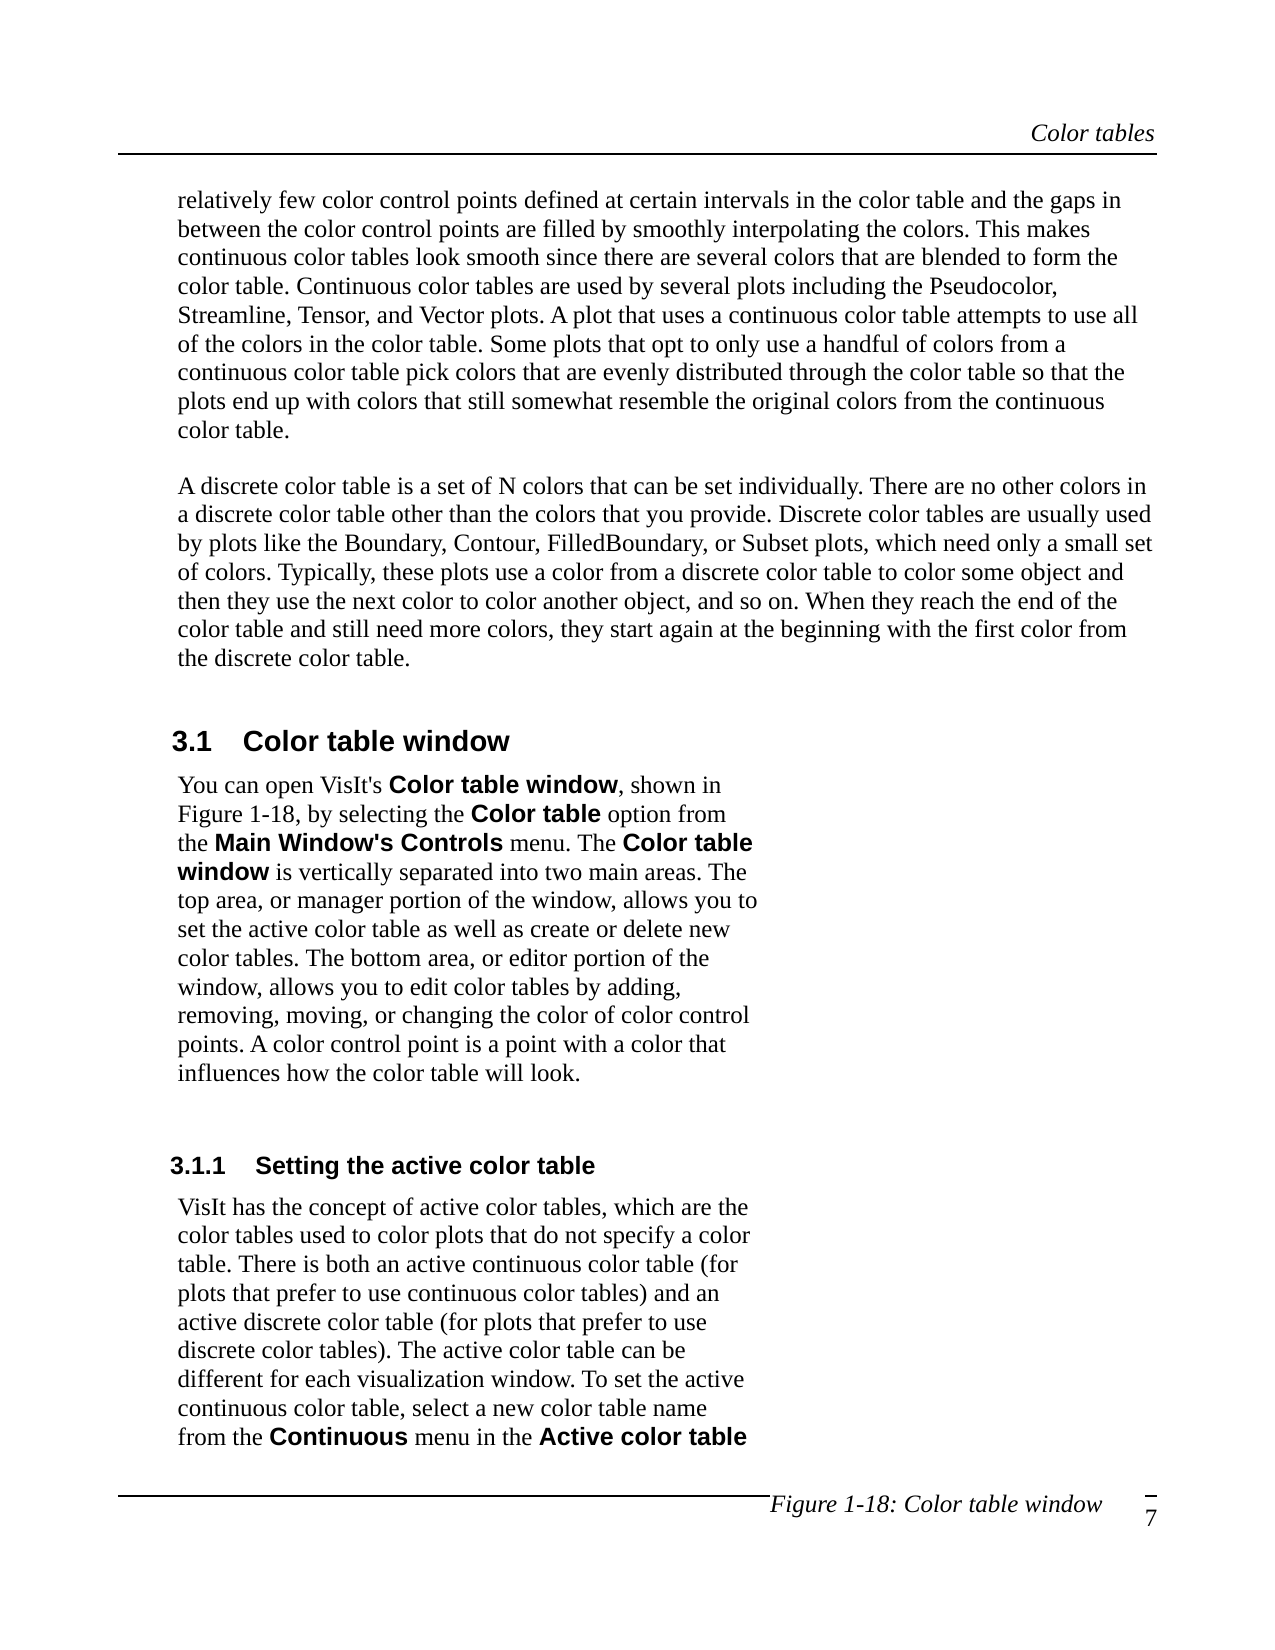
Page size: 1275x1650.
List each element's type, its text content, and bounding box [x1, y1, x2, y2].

text VisIt has the concept of active color tables, which are the color tables used to color plots that do not specify a color table. There is both an active continuous color table (for plots that prefer to use continuous color tables) and an active discrete color table (for plots that prefer to use discrete color tables). The active color table can be different for each visualization window. To set the active continuous color table, select a new color table name from the Continuous menu in the Active color table [177, 1192, 770, 1451]
subtitle Color table window [163, 724, 1157, 757]
text Figure 1-18: Color table window [770, 794, 1145, 1518]
text You can open VisIt's Color table window, shown in Figure 1-18, by selecting the Color table option from the Main Window's Controls menu. The Color table window is vertically separated into two main areas. The top area, or manager portion of the window, allows you to set the active color table as well as create or delete new color tables. The bottom area, or editor portion of the window, allows you to edit color tables by adding, removing, moving, or changing the color of color control points. A color control point is a point with a color that influences how the color table will look. [177, 770, 1157, 1087]
subtitle Setting the active color table [163, 1151, 770, 1180]
text relatively few color control points defined at certain intervals in the color table and the gaps in between the color control points are filled by smoothly interpolating the colors. This makes continuous color tables look smooth since there are several colors that are blended to form the color table. Continuous color tables are used by several plots including the Pseudocolor, Streamline, Tensor, and Vector plots. A plot that uses a continuous color table attempts to use all of the colors in the color table. Some plots that opt to only use a handful of colors from a continuous color table pick colors that are evenly distributed through the color table so that the plots end up with colors that still somewhat resemble the original colors from the continuous color table. [177, 185, 1157, 444]
text A discrete color table is a set of N colors that can be set individually. There are no other colors in a discrete color table other than the colors that you provide. Discrete color tables are usually used by plots like the Boundary, Contour, FilledBoundary, or Subset plots, which need only a small set of colors. Typically, these plots use a color from a discrete color table to color some object and then they use the next color to color another object, and so on. When they reach the end of the color table and still need more colors, they start again at the beginning with the first color from the discrete color table. [177, 471, 1157, 672]
